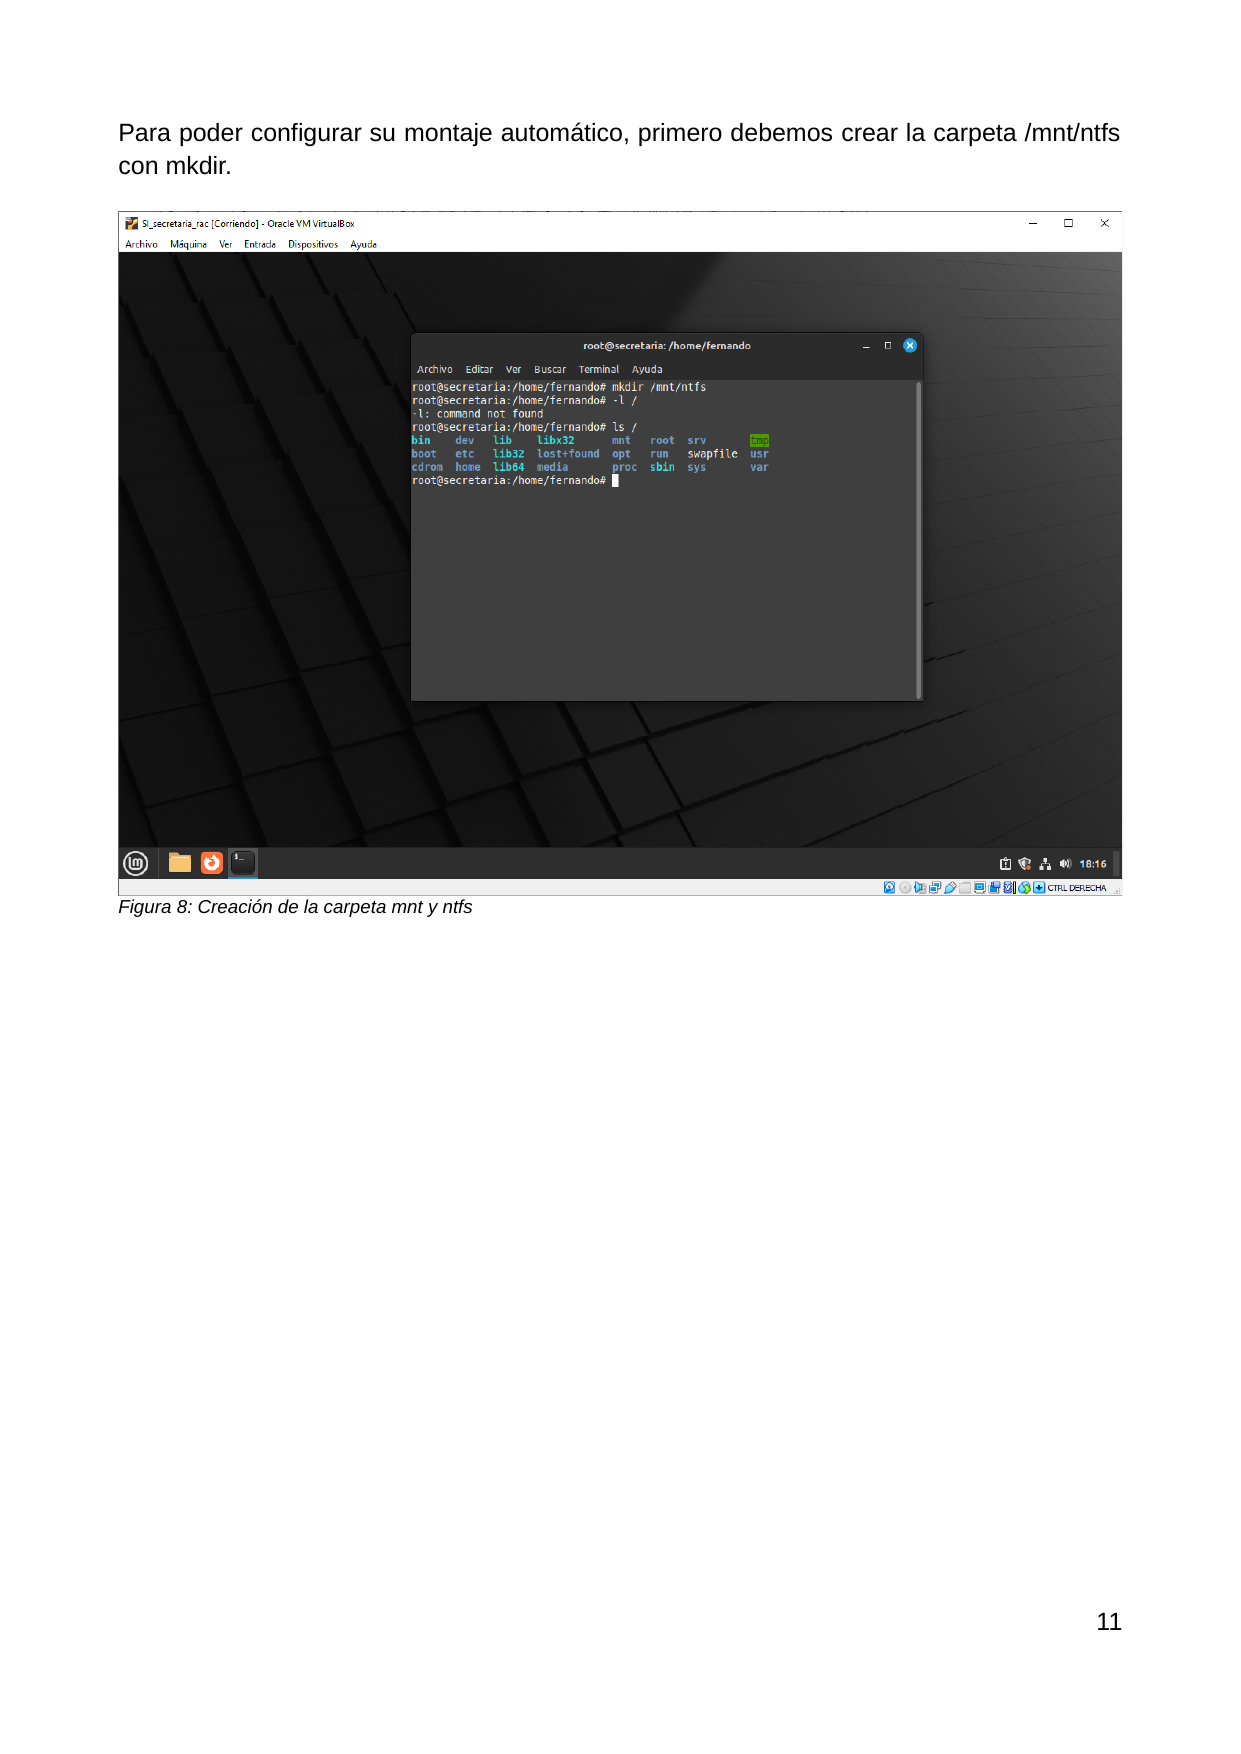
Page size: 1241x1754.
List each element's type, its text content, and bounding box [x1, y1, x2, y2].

text Figura 8: Creación de la carpeta mnt y ntfs [118, 896, 1122, 917]
text Para poder configurar su montaje automático, primero debemos crear la carpeta /mnt/ntfs con mkdir. [118, 118, 1122, 180]
picture [118, 211, 1123, 896]
